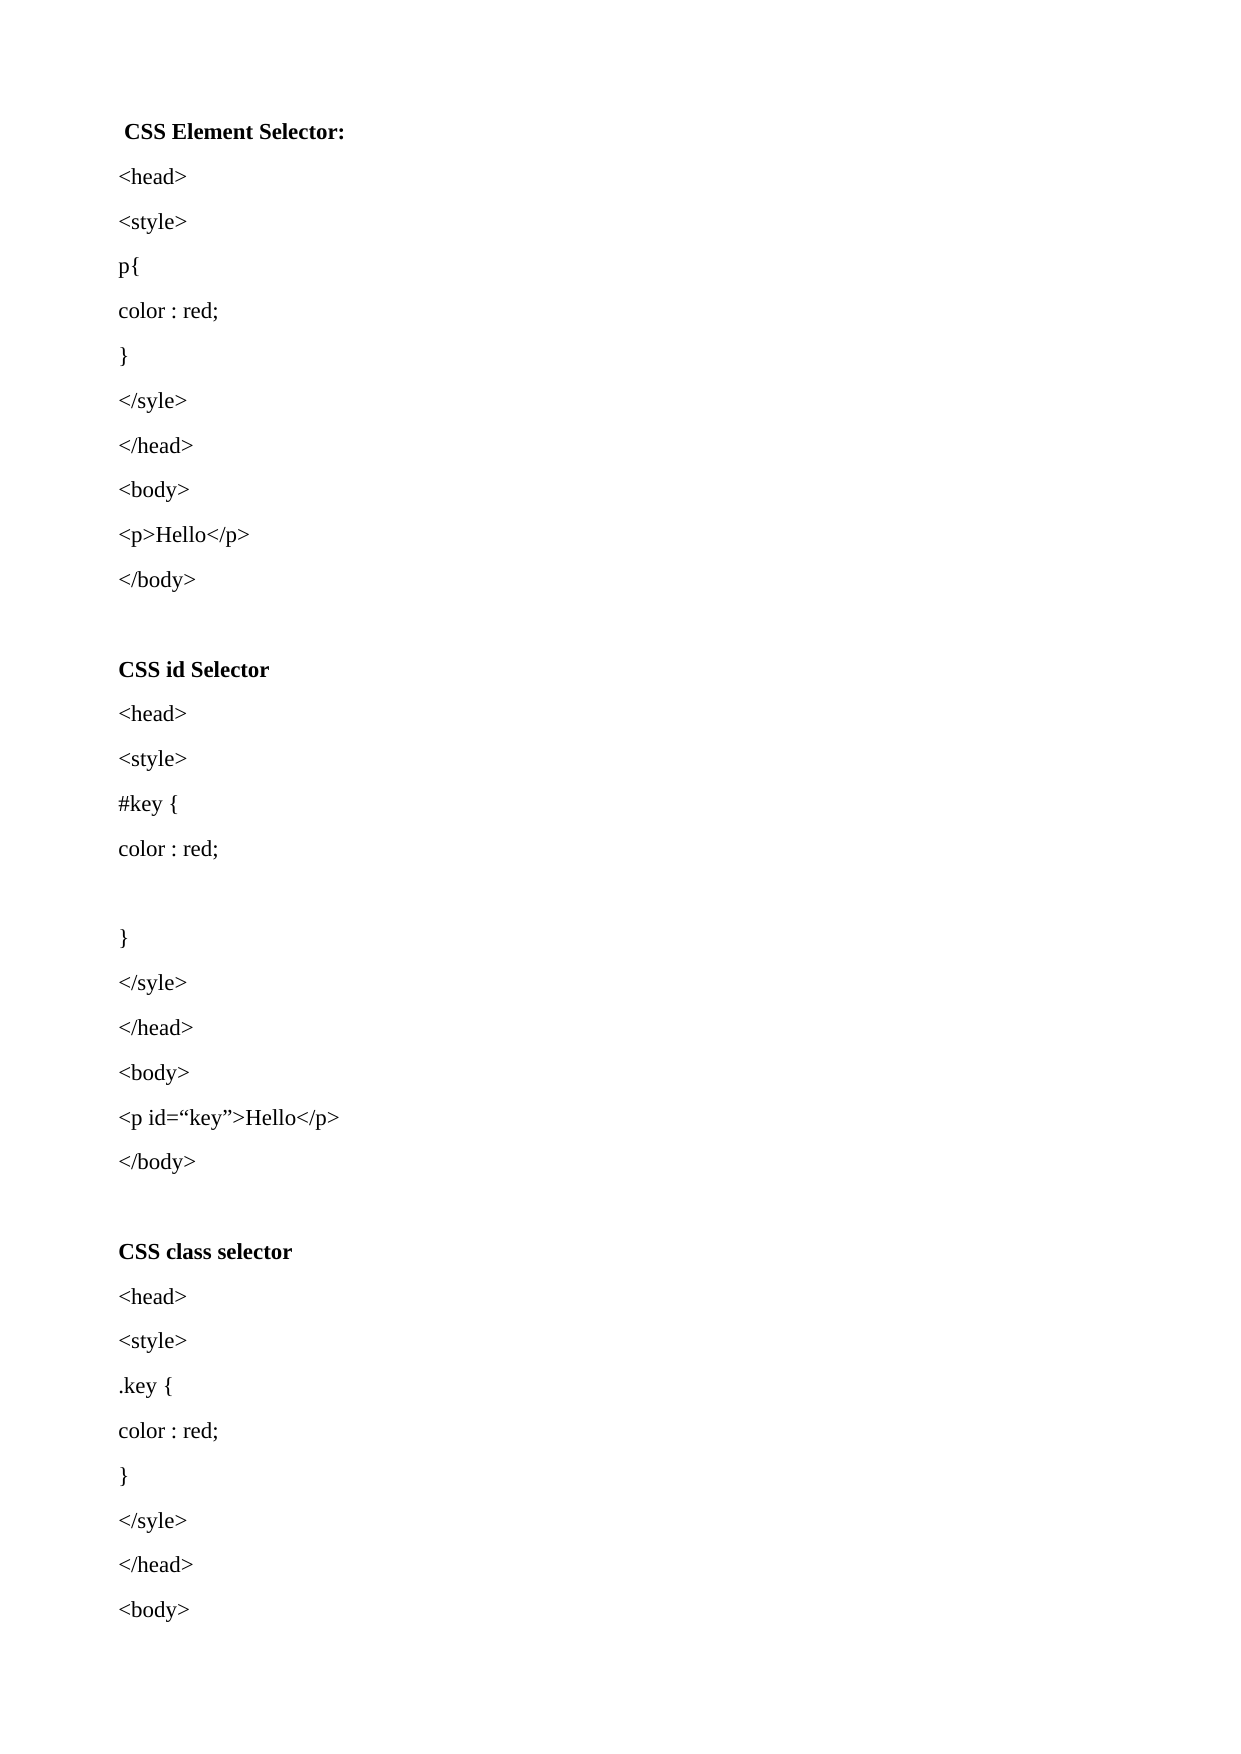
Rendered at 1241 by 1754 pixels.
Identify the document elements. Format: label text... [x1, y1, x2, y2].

text </head> [118, 1014, 1122, 1040]
text <style> [118, 208, 1122, 234]
text <body> [118, 1596, 1122, 1623]
text <body> [118, 1059, 1122, 1085]
text </syle> [118, 387, 1122, 413]
text </head> [118, 432, 1122, 458]
text <head> [118, 700, 1122, 727]
text color : red; [118, 835, 1122, 861]
text #key { [118, 790, 1122, 816]
text </syle> [118, 1507, 1122, 1533]
text <style> [118, 1327, 1122, 1354]
text p{ [118, 252, 1122, 279]
text <head> [118, 163, 1122, 189]
text <style> [118, 745, 1122, 772]
text CSS Element Selector: [118, 118, 1122, 144]
text } [118, 1462, 1122, 1488]
text color : red; [118, 1417, 1122, 1443]
text <head> [118, 1283, 1122, 1309]
text .key { [118, 1372, 1122, 1399]
text </head> [118, 1551, 1122, 1578]
text color : red; [118, 297, 1122, 324]
text CSS class selector [118, 1238, 1122, 1264]
text <p>Hello</p> [118, 521, 1122, 548]
text CSS id Selector [118, 656, 1122, 682]
text </body> [118, 1148, 1122, 1175]
text </body> [118, 566, 1122, 592]
text <body> [118, 476, 1122, 503]
text </syle> [118, 969, 1122, 996]
text } [118, 924, 1122, 951]
text } [118, 342, 1122, 368]
text <p id=“key”>Hello</p> [118, 1103, 1122, 1130]
